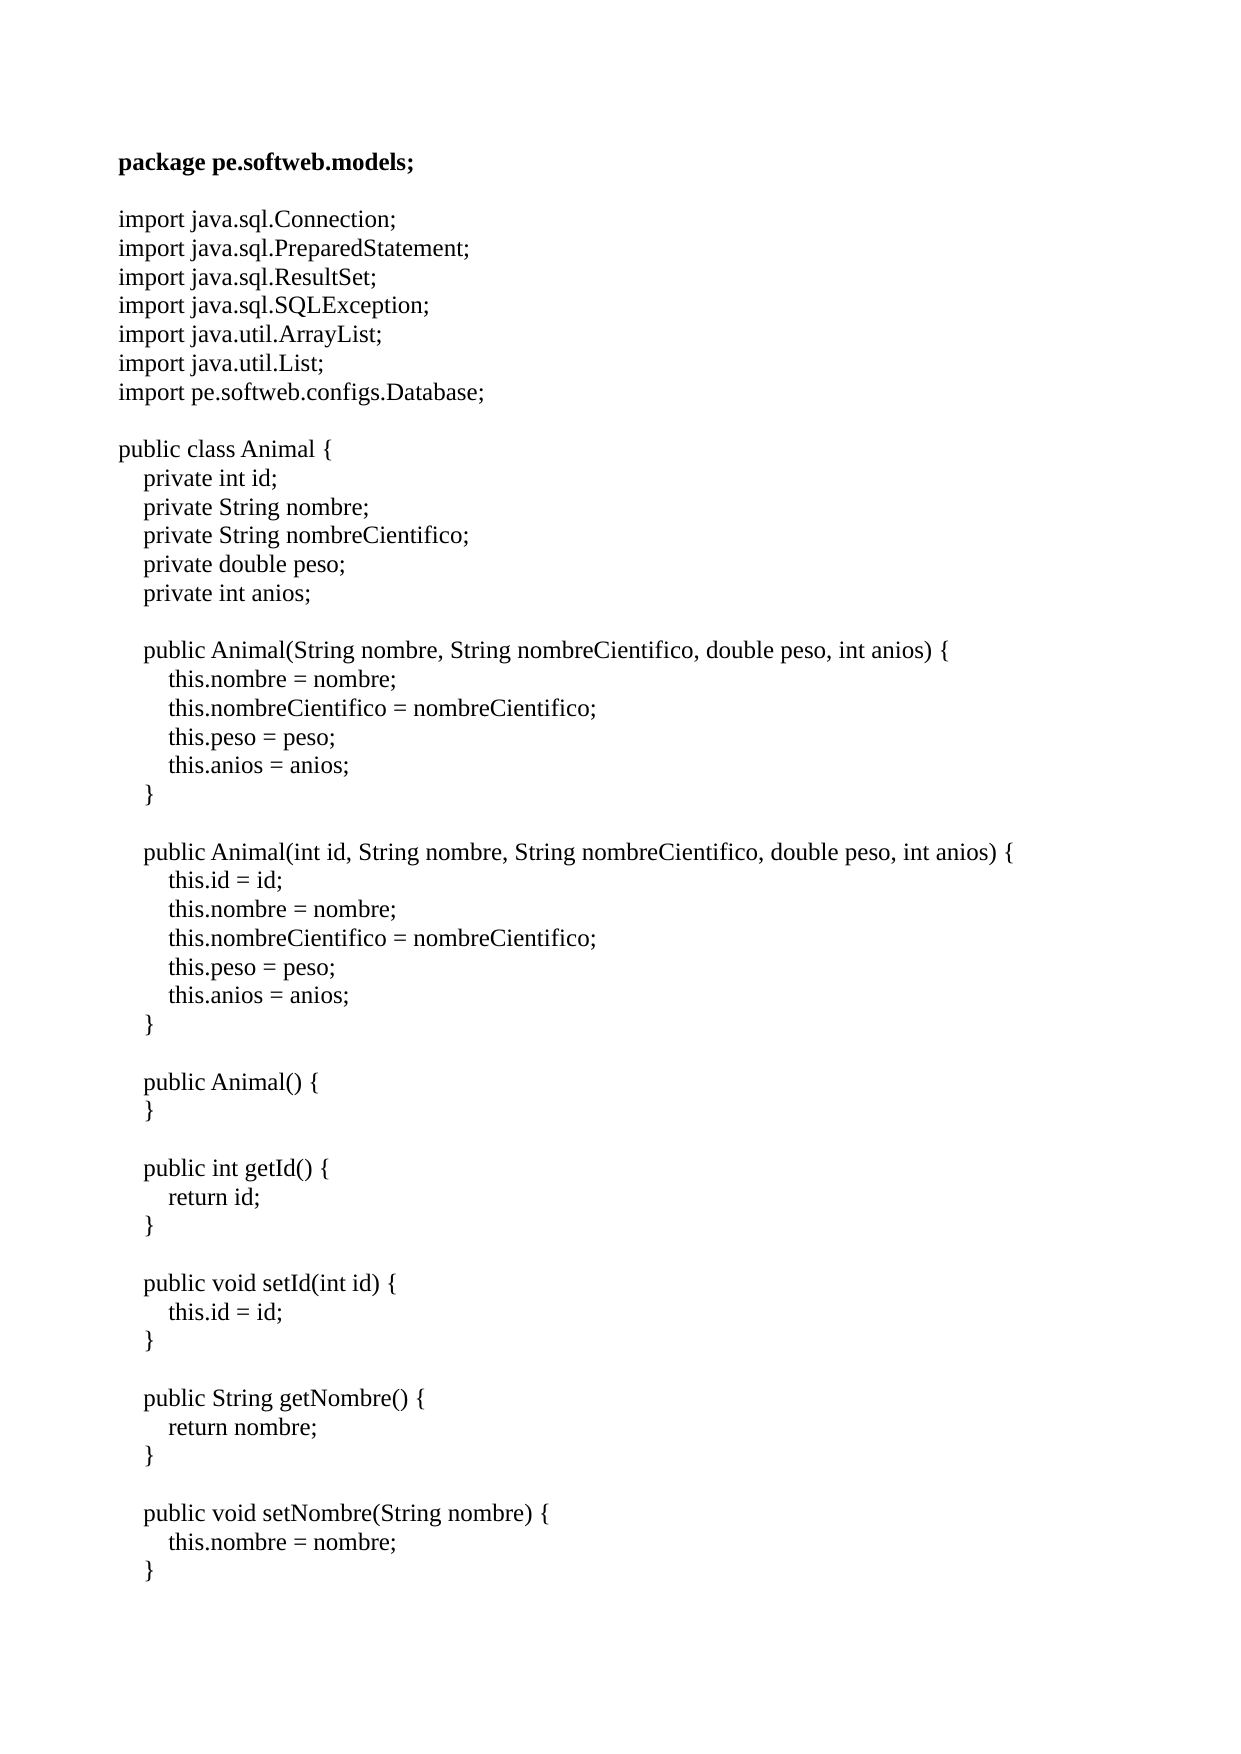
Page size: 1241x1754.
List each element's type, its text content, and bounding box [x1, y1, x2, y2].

text } [118, 1556, 1122, 1584]
text public Animal() { [118, 1067, 1122, 1096]
text private double peso; [118, 549, 1122, 578]
text this.nombreCientifico = nombreCientifico; [118, 693, 1122, 722]
text } [118, 1326, 1122, 1354]
text this.nombreCientifico = nombreCientifico; [118, 923, 1122, 952]
text import java.sql.ResultSet; [118, 262, 1122, 291]
text this.nombre = nombre; [118, 1527, 1122, 1556]
text public Animal(int id, String nombre, String nombreCientifico, double peso, int anios) { [118, 837, 1122, 866]
text this.nombre = nombre; [118, 894, 1122, 923]
text import java.sql.Connection; [118, 204, 1122, 233]
text return id; [118, 1182, 1122, 1211]
text } [118, 1211, 1122, 1239]
text } [118, 1009, 1122, 1038]
text this.id = id; [118, 1297, 1122, 1326]
text this.nombre = nombre; [118, 664, 1122, 693]
text this.peso = peso; [118, 722, 1122, 751]
text return nombre; [118, 1412, 1122, 1441]
text import java.sql.PreparedStatement; [118, 233, 1122, 262]
text import java.util.ArrayList; [118, 319, 1122, 348]
text public void setNombre(String nombre) { [118, 1498, 1122, 1527]
text import java.sql.SQLException; [118, 291, 1122, 319]
text private int id; [118, 463, 1122, 492]
text } [118, 779, 1122, 808]
text } [118, 1096, 1122, 1124]
text public String getNombre() { [118, 1383, 1122, 1412]
text private String nombre; [118, 492, 1122, 521]
text this.anios = anios; [118, 981, 1122, 1009]
text } [118, 1441, 1122, 1469]
text public class Animal { [118, 434, 1122, 463]
text import java.util.List; [118, 348, 1122, 377]
text public void setId(int id) { [118, 1268, 1122, 1297]
text this.id = id; [118, 866, 1122, 894]
text import pe.softweb.configs.Database; [118, 377, 1122, 406]
text public Animal(String nombre, String nombreCientifico, double peso, int anios) { [118, 636, 1122, 664]
text private String nombreCientifico; [118, 521, 1122, 549]
text this.peso = peso; [118, 952, 1122, 981]
text private int anios; [118, 578, 1122, 607]
text public int getId() { [118, 1153, 1122, 1182]
text this.anios = anios; [118, 751, 1122, 779]
text package pe.softweb.models; [118, 147, 1122, 176]
